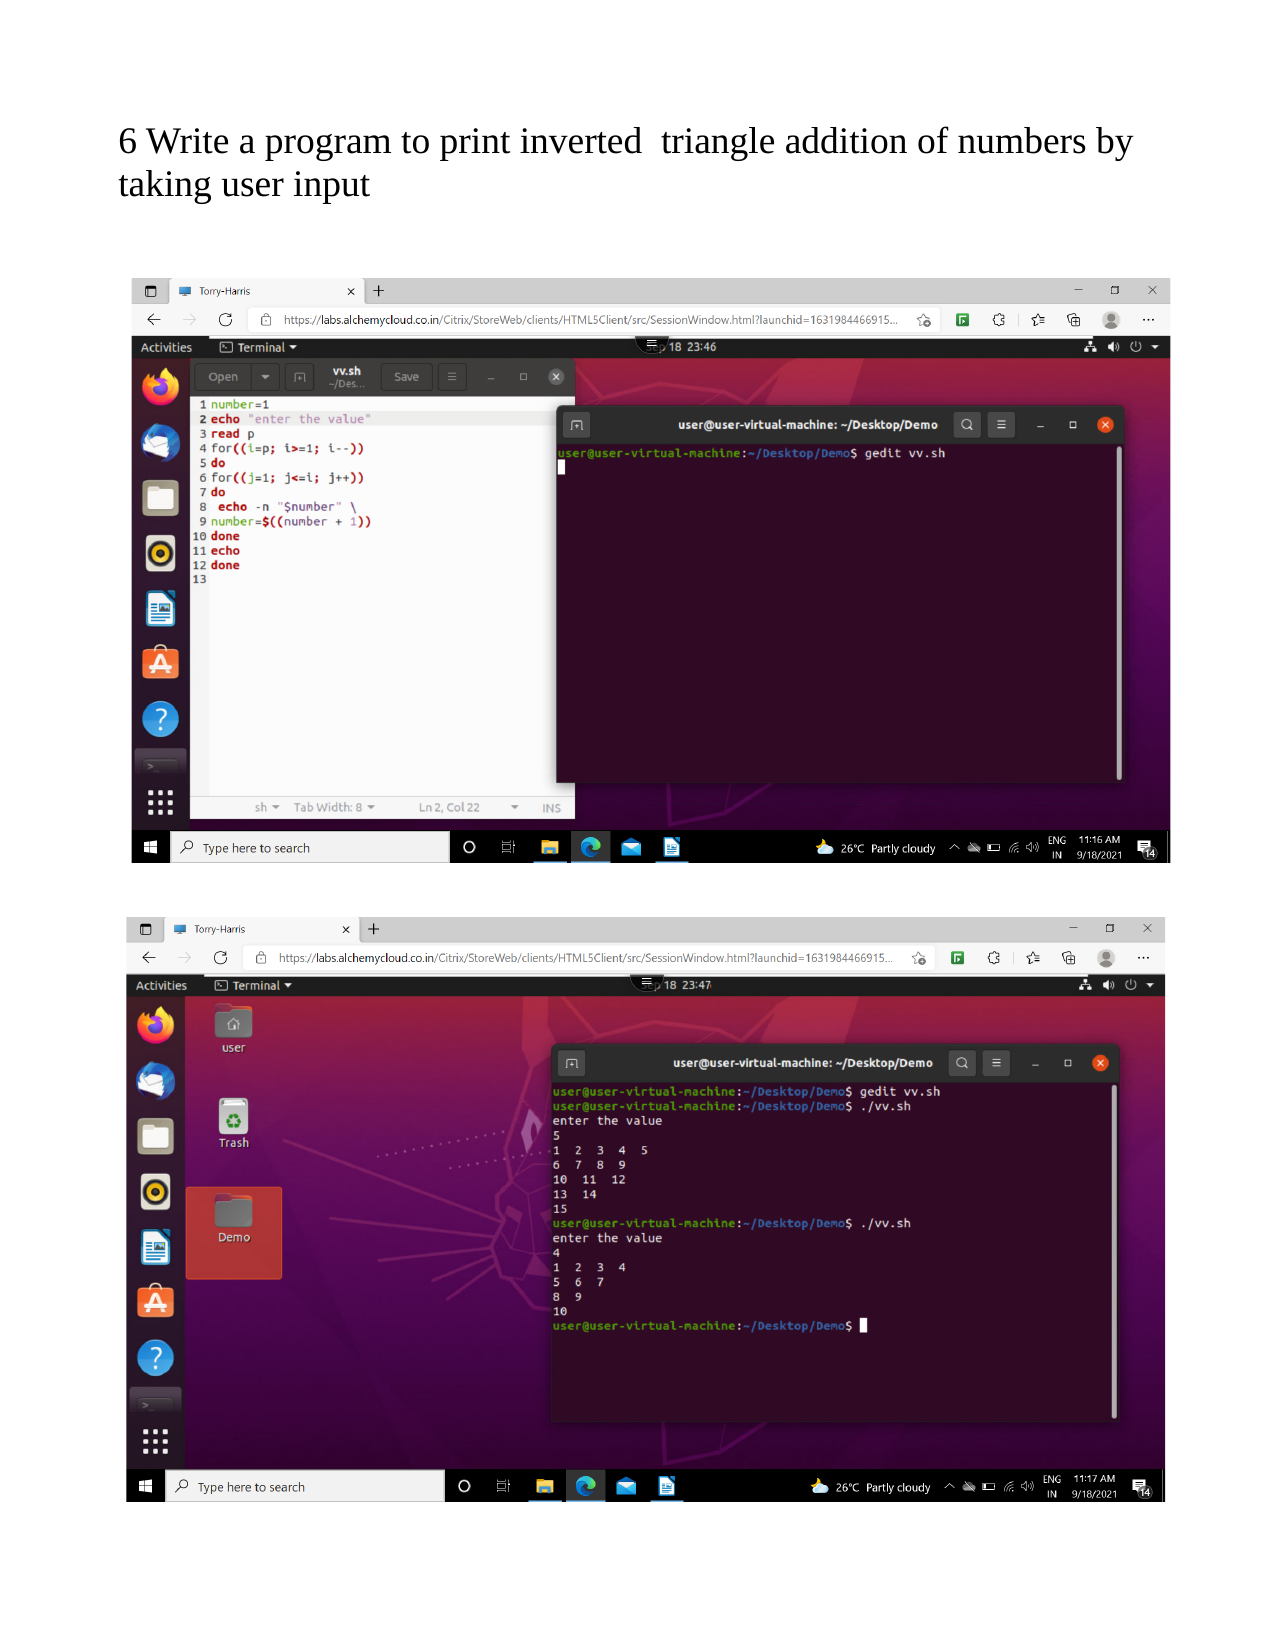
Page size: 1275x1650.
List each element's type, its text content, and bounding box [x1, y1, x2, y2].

picture [131, 278, 1171, 863]
text 6 Write a program to print inverted triangle addition of numbers by taking user input [118, 118, 1157, 204]
picture [126, 917, 1166, 1502]
